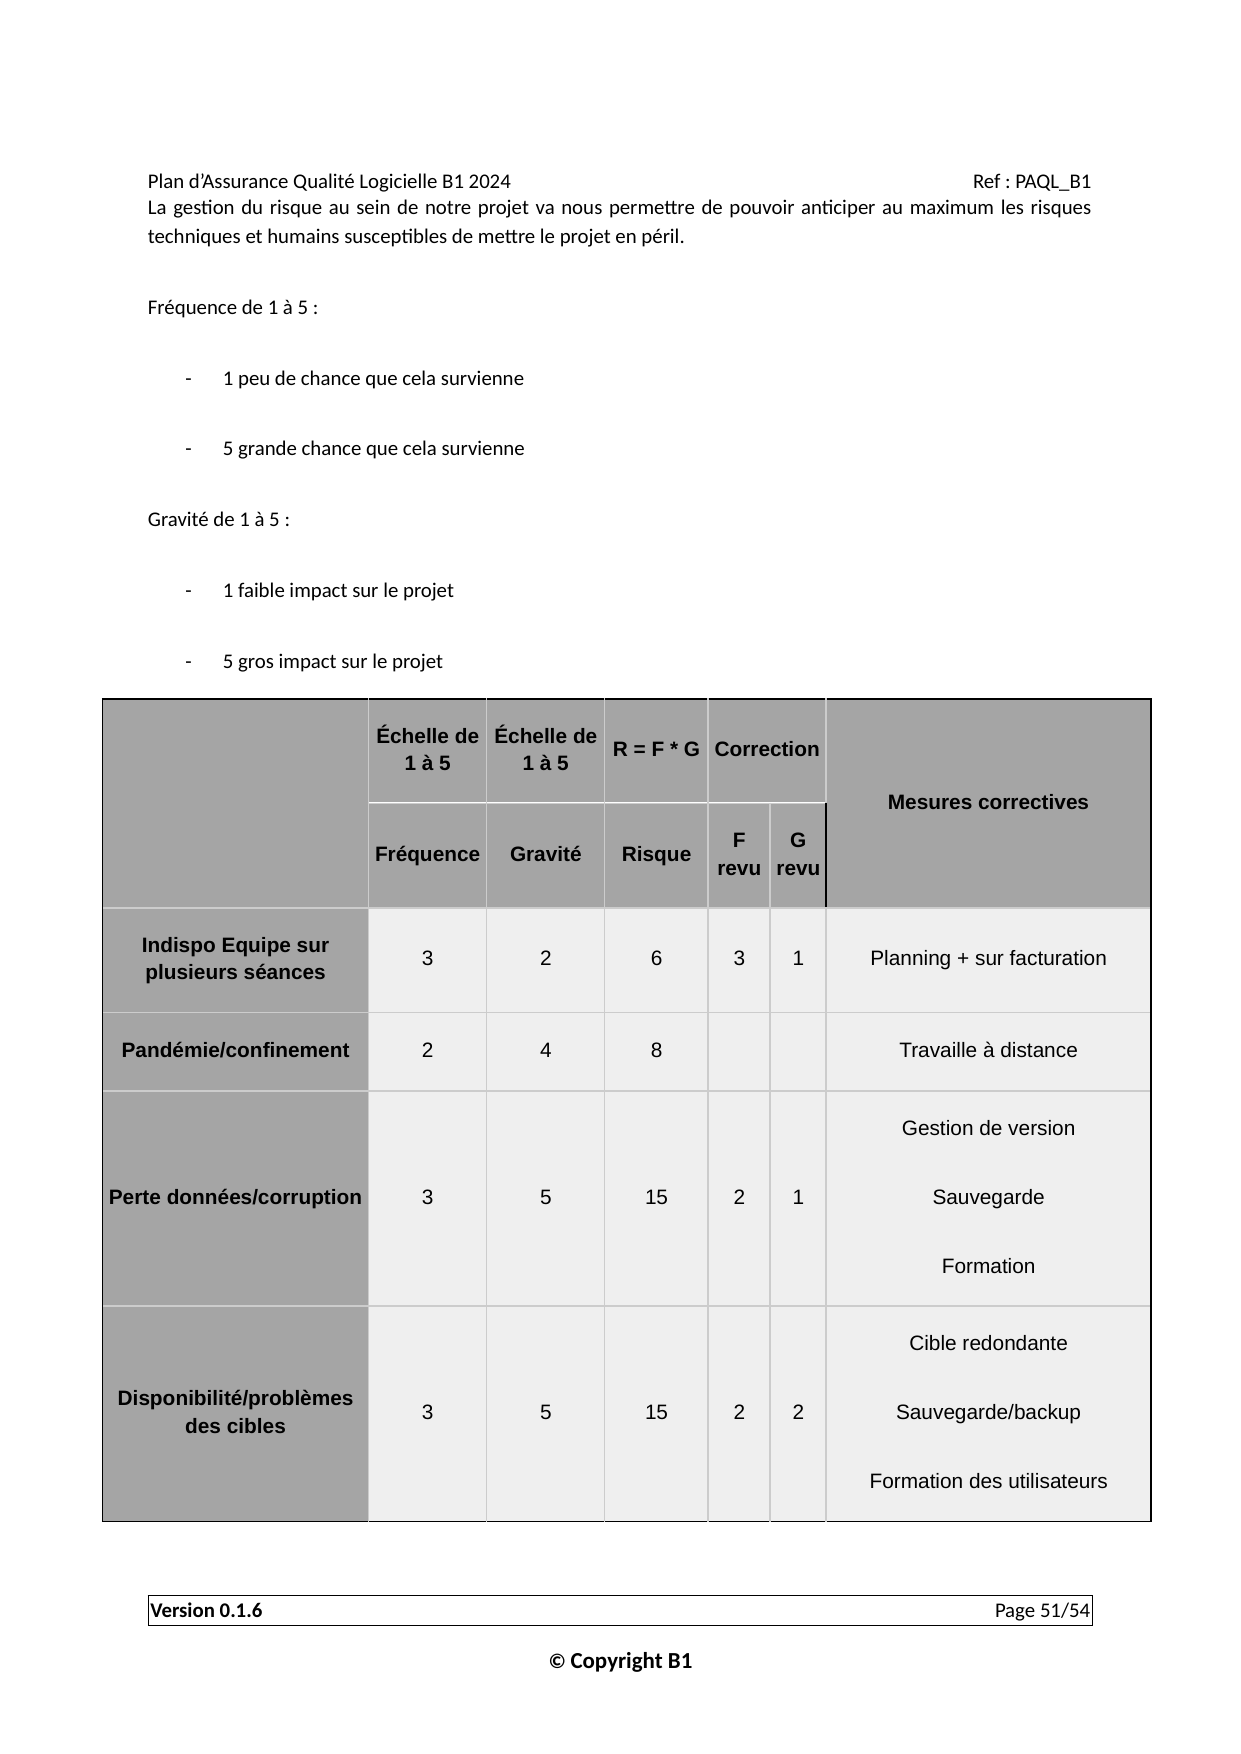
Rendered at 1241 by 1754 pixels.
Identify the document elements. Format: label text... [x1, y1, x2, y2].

table_cell 6 [605, 909, 707, 1011]
table_header Mesures correctives [827, 700, 1150, 907]
list 1 faible impact sur le projet [185, 577, 1093, 603]
table_cell 1 [771, 1092, 825, 1305]
text Gravité de 1 à 5 : [148, 506, 1093, 532]
table_cell [709, 1013, 769, 1090]
table_cell 3 [709, 909, 769, 1011]
table_header R = F * G [605, 700, 707, 802]
table_cell [771, 1013, 825, 1090]
table_cell 3 [369, 1307, 486, 1521]
table_cell Risque [605, 804, 707, 907]
table_cell 15 [605, 1092, 707, 1305]
table_cell F revu [709, 804, 769, 907]
table_cell 3 [369, 909, 486, 1011]
table_cell Indispo Equipe sur plusieurs séances [103, 909, 368, 1011]
text Fréquence de 1 à 5 : [148, 294, 1093, 319]
table_cell G revu [771, 804, 825, 907]
table_cell 5 [487, 1307, 604, 1521]
table_cell 8 [605, 1013, 707, 1090]
table_cell 2 [709, 1092, 769, 1305]
table_cell Fréquence [369, 804, 486, 907]
table_cell Cible redondante Sauvegarde/backup Formation des utilisateurs [827, 1307, 1150, 1521]
table_header Correction [709, 700, 825, 802]
table_cell Travaille à distance [827, 1013, 1150, 1090]
table_cell 2 [369, 1013, 486, 1090]
table_cell 2 [487, 909, 604, 1011]
table_cell 2 [709, 1307, 769, 1521]
table_cell 3 [369, 1092, 486, 1305]
table_cell Disponibilité/problèmes des cibles [103, 1307, 368, 1521]
table_cell Pandémie/confinement [103, 1013, 368, 1090]
list 5 gros impact sur le projet [185, 648, 1093, 673]
list 5 grande chance que cela survienne [185, 436, 1093, 461]
table_cell Gestion de version Sauvegarde Formation [827, 1092, 1150, 1305]
table_cell Gravité [487, 804, 604, 907]
table_header Échelle de 1 à 5 [369, 700, 486, 802]
table_header Échelle de 1 à 5 [487, 700, 604, 802]
table_header [103, 700, 368, 907]
table_cell Planning + sur facturation [827, 909, 1150, 1011]
text La gestion du risque au sein de notre projet va nous permettre de pouvoir anticiper au maximum les risques techniques et humains susceptibles de mettre le projet en péril. [148, 194, 1093, 248]
table_cell 4 [487, 1013, 604, 1090]
list 1 peu de chance que cela survienne [185, 365, 1093, 390]
table_cell 15 [605, 1307, 707, 1521]
table_cell 5 [487, 1092, 604, 1305]
table_cell 2 [771, 1307, 825, 1521]
table_cell 1 [771, 909, 825, 1011]
table_cell Perte données/corruption [103, 1092, 368, 1305]
